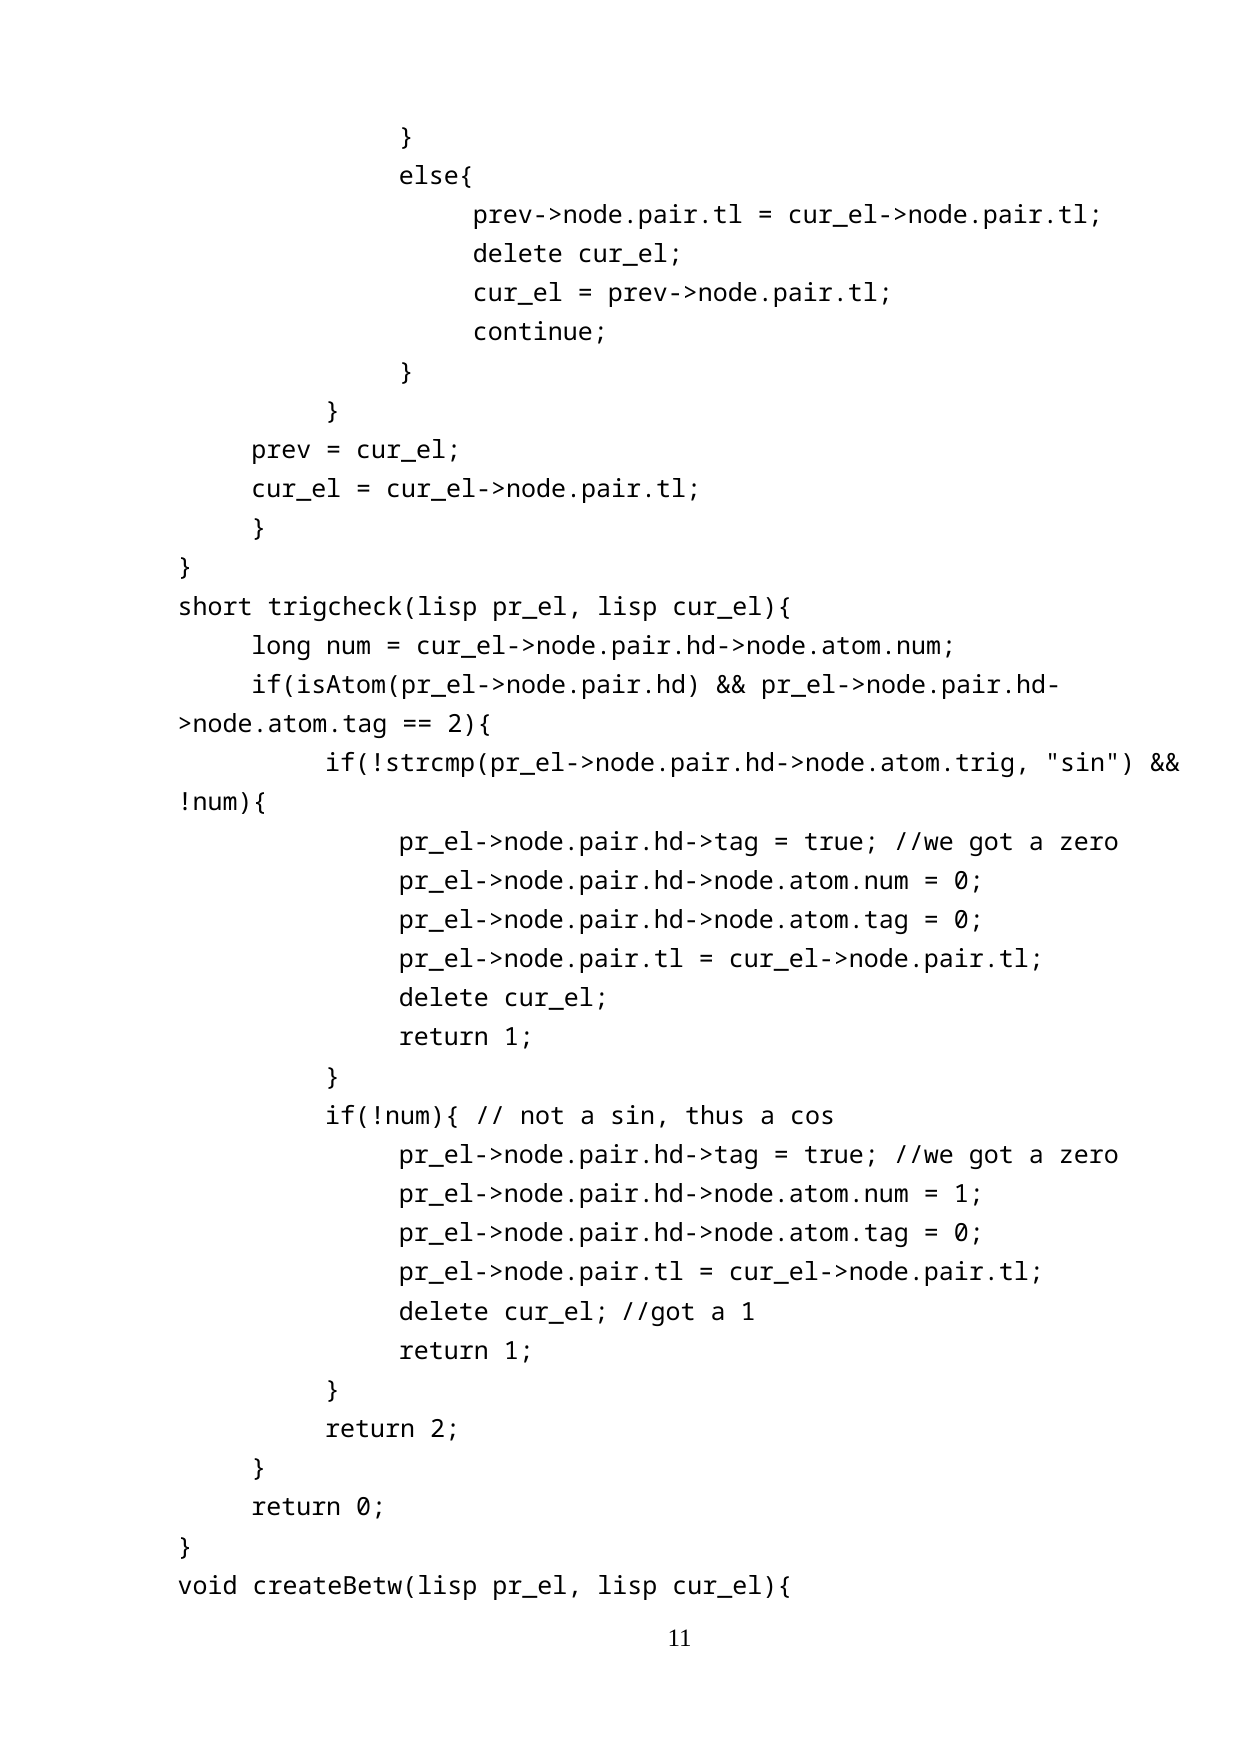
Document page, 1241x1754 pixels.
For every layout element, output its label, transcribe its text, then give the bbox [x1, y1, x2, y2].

text } [177, 1058, 1181, 1092]
text } [177, 1371, 1181, 1406]
text delete cur_el; [177, 980, 1181, 1014]
text cur_el = cur_el->node.pair.tl; [177, 471, 1181, 505]
text else{ [177, 157, 1181, 191]
text if(isAtom(pr_el->node.pair.hd) && pr_el->node.pair.hd->node.atom.tag == 2){ [177, 666, 1181, 740]
text cur_el = prev->node.pair.tl; [177, 275, 1181, 309]
text } [177, 510, 1181, 544]
text return 0; [177, 1489, 1181, 1523]
text } [177, 392, 1181, 426]
text return 1; [177, 1332, 1181, 1366]
text } [177, 353, 1181, 387]
text prev = cur_el; [177, 431, 1181, 466]
text pr_el->node.pair.hd->node.atom.tag = 0; [177, 1215, 1181, 1249]
text return 1; [177, 1019, 1181, 1053]
text if(!num){ // not a sin, thus a cos [177, 1097, 1181, 1131]
text prev->node.pair.tl = cur_el->node.pair.tl; [177, 196, 1181, 231]
text delete cur_el; //got a 1 [177, 1293, 1181, 1327]
text pr_el->node.pair.hd->node.atom.num = 0; [177, 862, 1181, 896]
text pr_el->node.pair.hd->node.atom.tag = 0; [177, 901, 1181, 936]
text continue; [177, 314, 1181, 348]
text short trigcheck(lisp pr_el, lisp cur_el){ [177, 588, 1181, 622]
text if(!strcmp(pr_el->node.pair.hd->node.atom.trig, "sin") && !num){ [177, 745, 1181, 818]
text void createBetw(lisp pr_el, lisp cur_el){ [177, 1567, 1181, 1601]
text pr_el->node.pair.hd->tag = true; //we got a zero [177, 1136, 1181, 1171]
text } [177, 1450, 1181, 1484]
text pr_el->node.pair.hd->tag = true; //we got a zero [177, 823, 1181, 857]
text pr_el->node.pair.hd->node.atom.num = 1; [177, 1176, 1181, 1210]
text } [177, 118, 1181, 152]
text } [177, 1528, 1181, 1562]
text long num = cur_el->node.pair.hd->node.atom.num; [177, 627, 1181, 661]
text } [177, 549, 1181, 583]
text return 2; [177, 1411, 1181, 1445]
text delete cur_el; [177, 236, 1181, 270]
text pr_el->node.pair.tl = cur_el->node.pair.tl; [177, 941, 1181, 975]
text pr_el->node.pair.tl = cur_el->node.pair.tl; [177, 1254, 1181, 1288]
